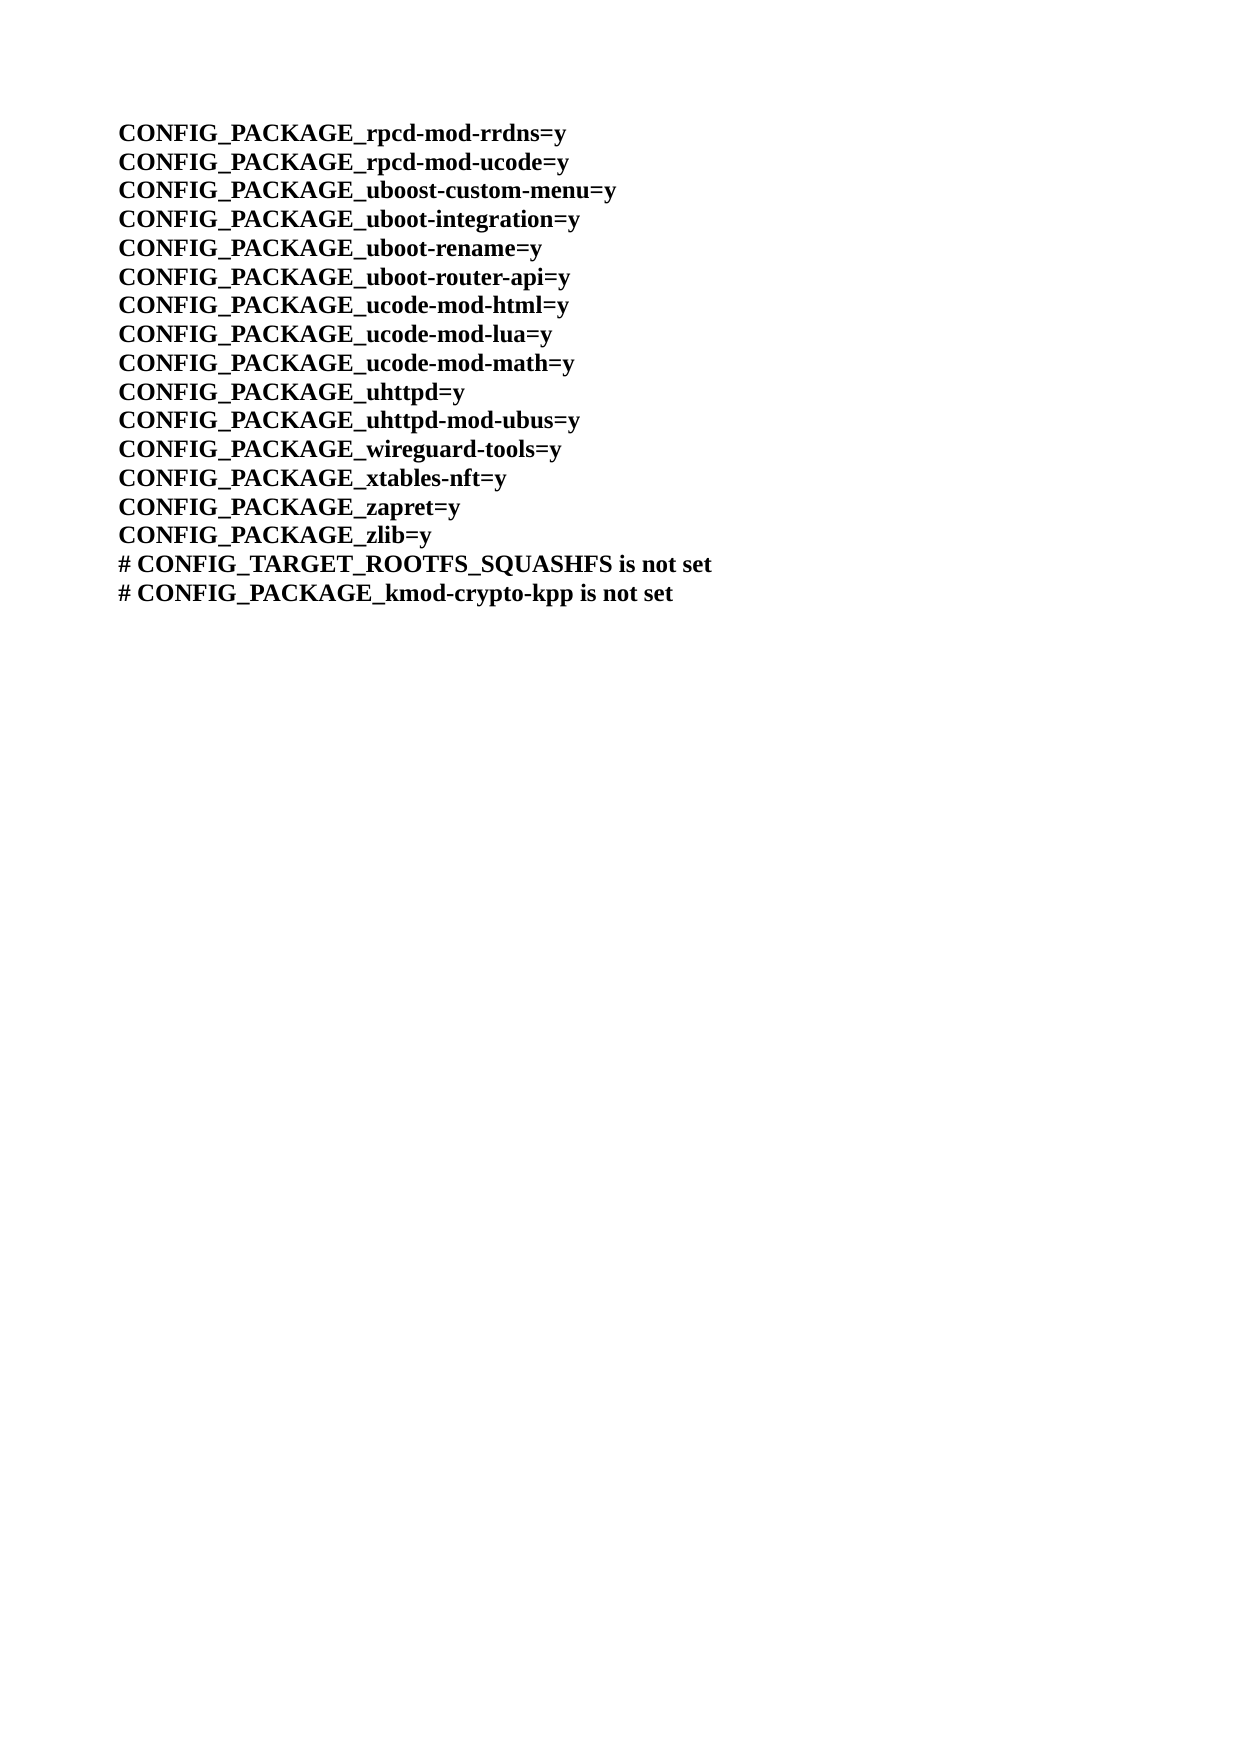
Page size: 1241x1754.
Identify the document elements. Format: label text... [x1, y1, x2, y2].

text CONFIG_PACKAGE_uboot-router-api=y [118, 262, 1122, 291]
text CONFIG_PACKAGE_ucode-mod-math=y [118, 348, 1122, 377]
text # CONFIG_PACKAGE_kmod-crypto-kpp is not set [118, 578, 1122, 607]
text CONFIG_PACKAGE_ucode-mod-lua=y [118, 319, 1122, 348]
text CONFIG_PACKAGE_uhttpd=y [118, 377, 1122, 406]
text CONFIG_PACKAGE_xtables-nft=y [118, 463, 1122, 492]
text CONFIG_PACKAGE_wireguard-tools=y [118, 434, 1122, 463]
text CONFIG_PACKAGE_zlib=y [118, 521, 1122, 549]
text CONFIG_PACKAGE_uboost-custom-menu=y [118, 176, 1122, 204]
text CONFIG_PACKAGE_rpcd-mod-rrdns=y [118, 118, 1122, 147]
text CONFIG_PACKAGE_uboot-rename=y [118, 233, 1122, 262]
text CONFIG_PACKAGE_rpcd-mod-ucode=y [118, 147, 1122, 176]
text CONFIG_PACKAGE_ucode-mod-html=y [118, 291, 1122, 319]
text # CONFIG_TARGET_ROOTFS_SQUASHFS is not set [118, 549, 1122, 578]
text CONFIG_PACKAGE_uhttpd-mod-ubus=y [118, 406, 1122, 434]
text CONFIG_PACKAGE_zapret=y [118, 492, 1122, 521]
text CONFIG_PACKAGE_uboot-integration=y [118, 204, 1122, 233]
